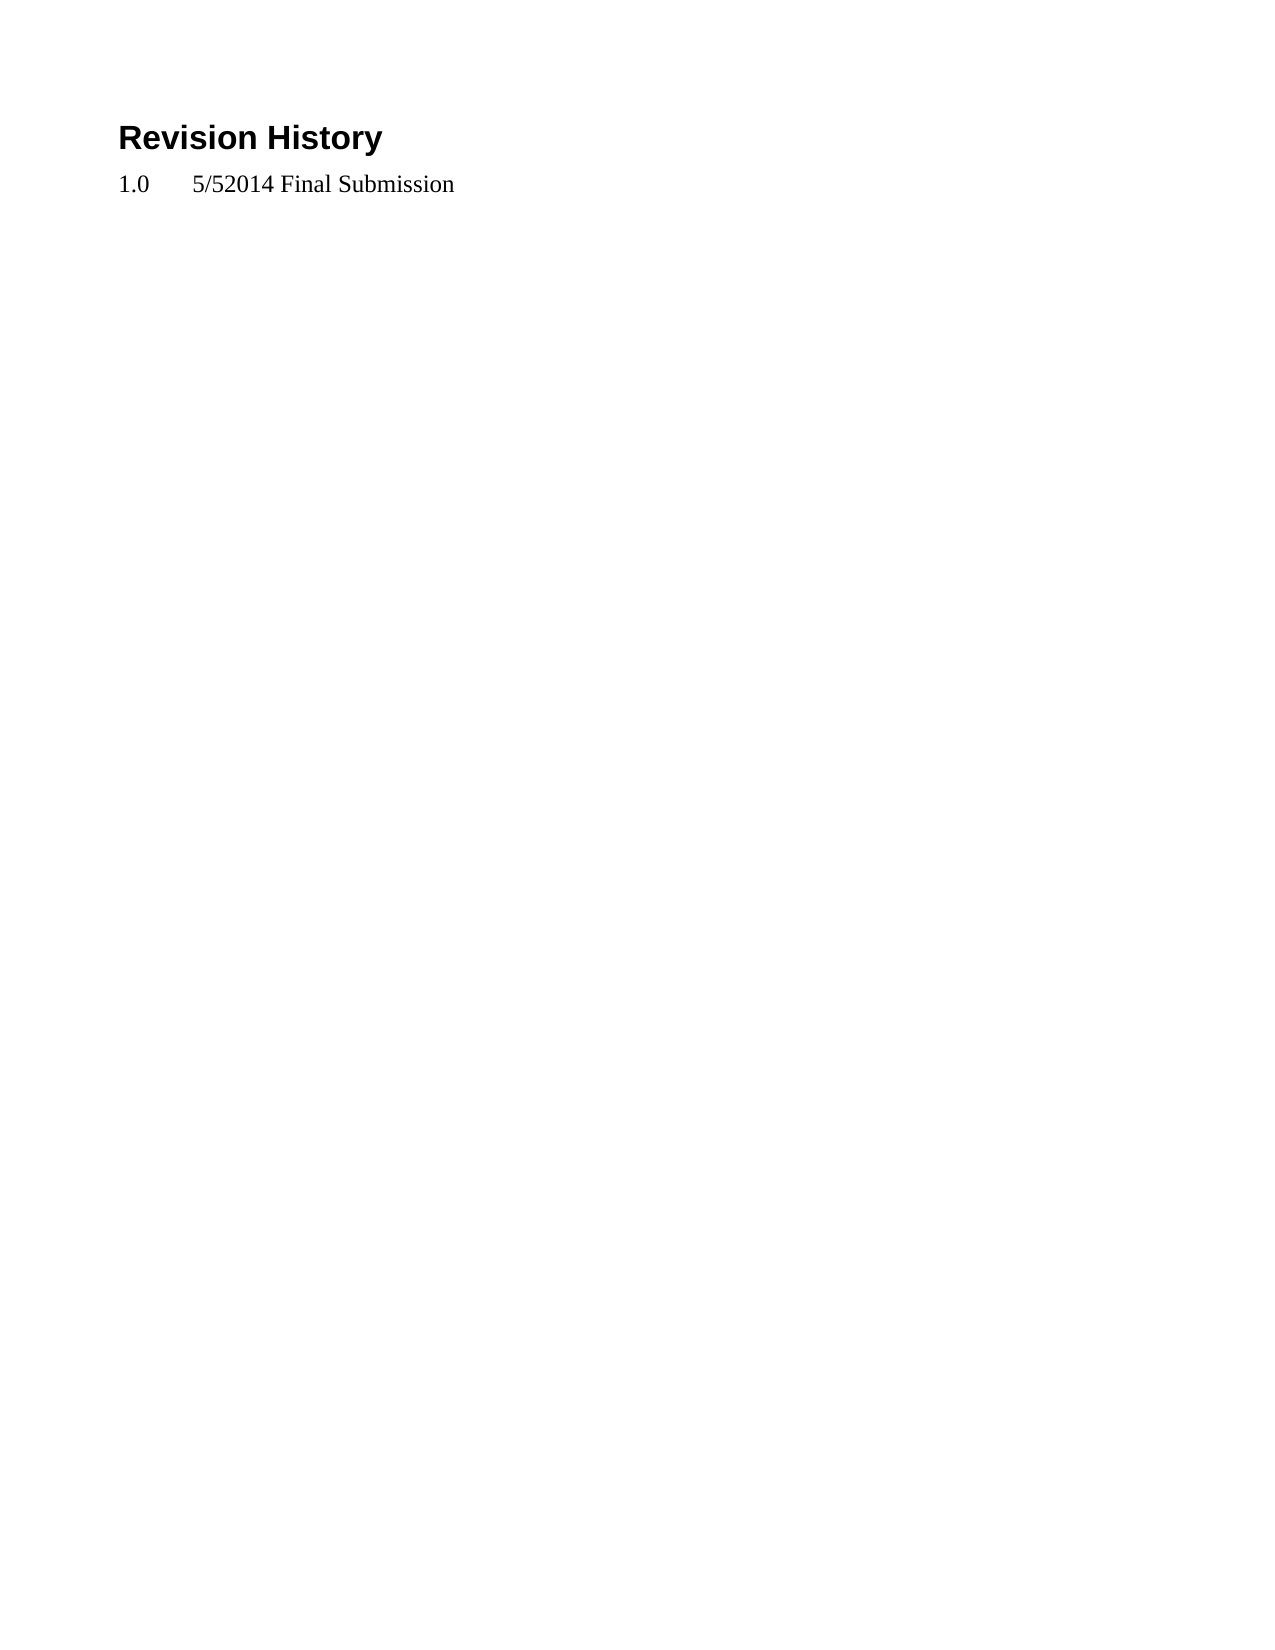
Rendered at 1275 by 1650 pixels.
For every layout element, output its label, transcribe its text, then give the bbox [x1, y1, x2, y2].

subtitle Revision History [118, 118, 1157, 157]
text 1.0 5/52014 Final Submission [118, 169, 1157, 198]
